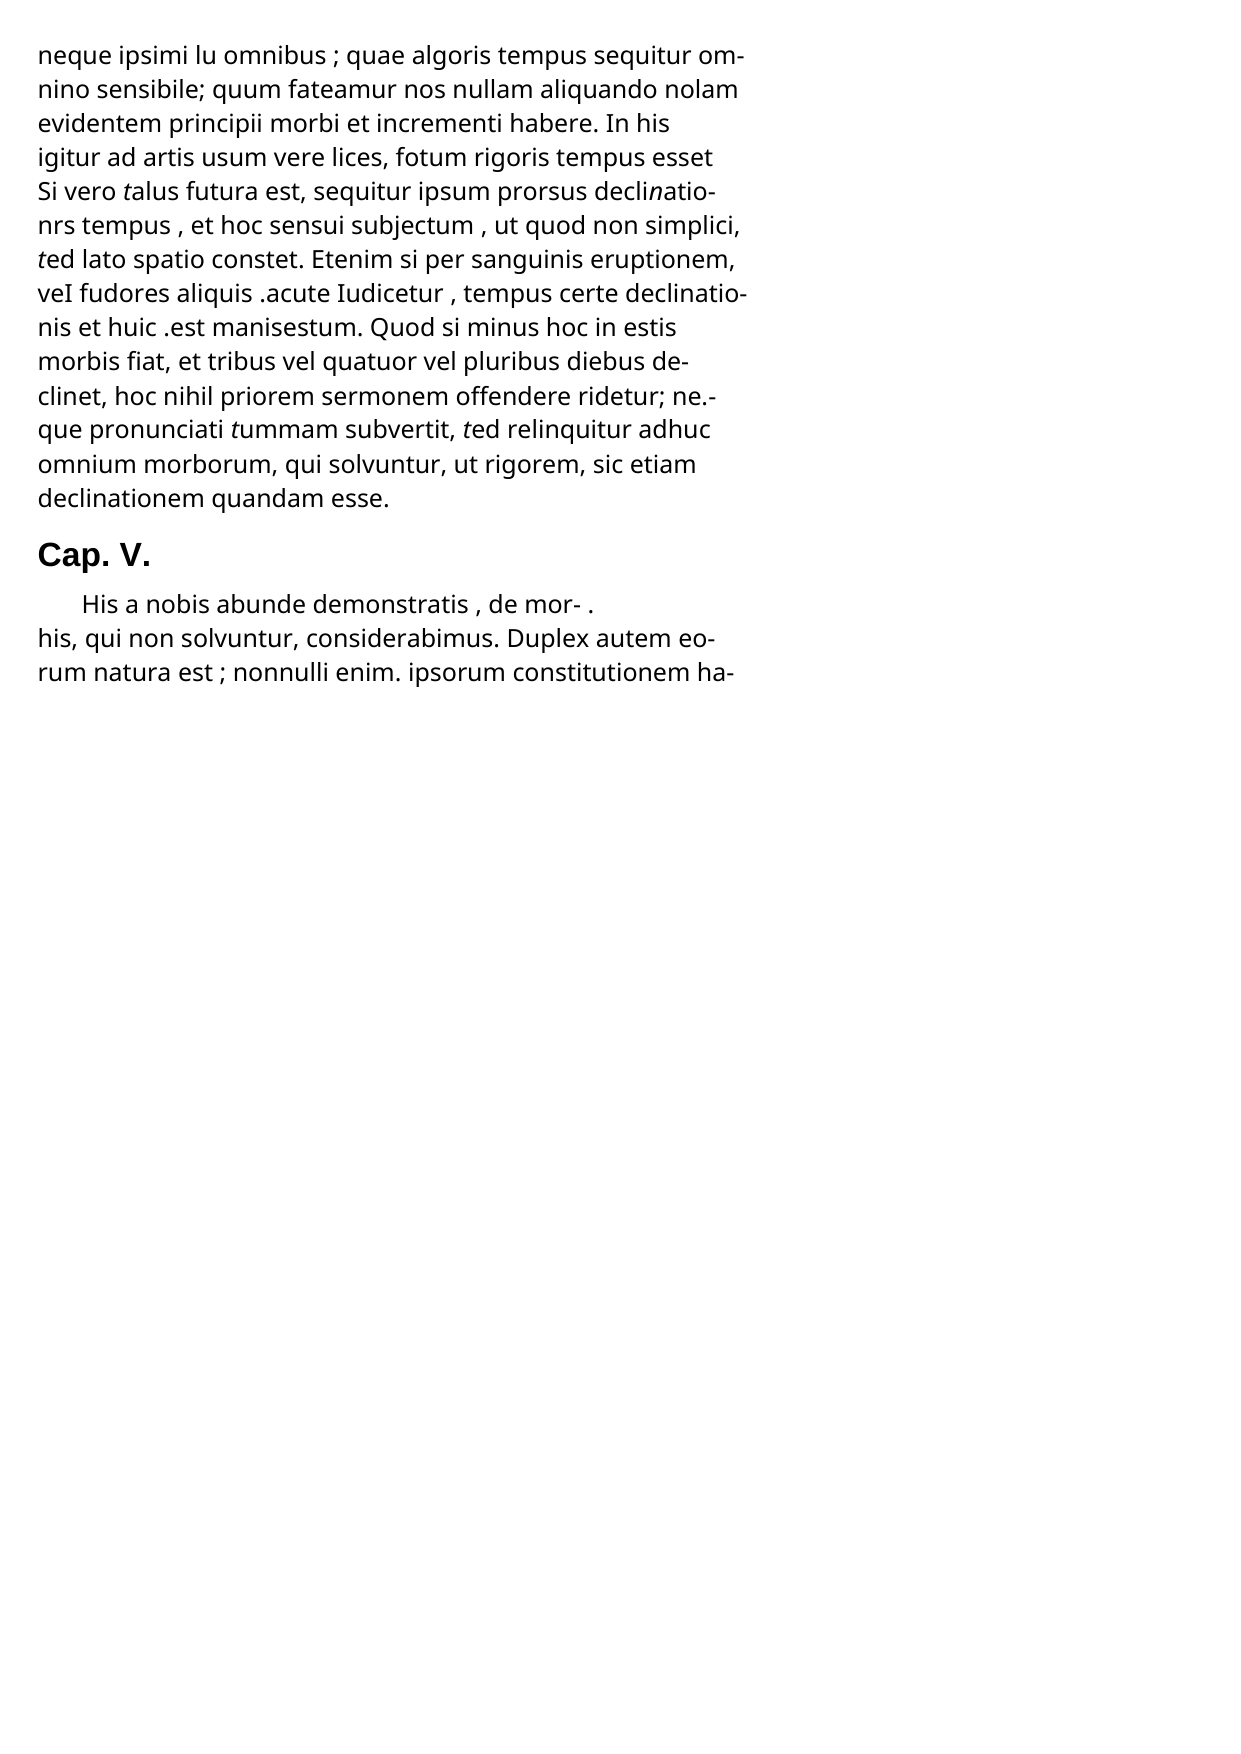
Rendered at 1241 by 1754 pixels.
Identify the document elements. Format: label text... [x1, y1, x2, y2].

text neque ipsimi lu omnibus ; quae algoris tempus sequitur om- nino sensibile; quum fateamur nos nullam aliquando nolam evidentem principii morbi et incrementi habere. In his igitur ad artis usum vere lices, fotum rigoris tempus esset Si vero talus futura est, sequitur ipsum prorsus declinatio- nrs tempus , et hoc sensui subjectum , ut quod non simplici, ted lato spatio constet. Etenim si per sanguinis eruptionem, veI fudores aliquis .acute Iudicetur , tempus certe declinatio- nis et huic .est manisestum. Quod si minus hoc in estis morbis fiat, et tribus vel quatuor vel pluribus diebus de- clinet, hoc nihil priorem sermonem offendere ridetur; ne.- que pronunciati tummam subvertit, ted relinquitur adhuc omnium morborum, qui solvuntur, ut rigorem, sic etiam declinationem quandam esse. [37, 37, 1203, 514]
text His a nobis abunde demonstratis , de mor- . his, qui non solvuntur, considerabimus. Duplex autem eo- rum natura est ; nonnulli enim. ipsorum constitutionem ha- [37, 586, 1203, 688]
subtitle Cap. V. [37, 535, 1203, 574]
